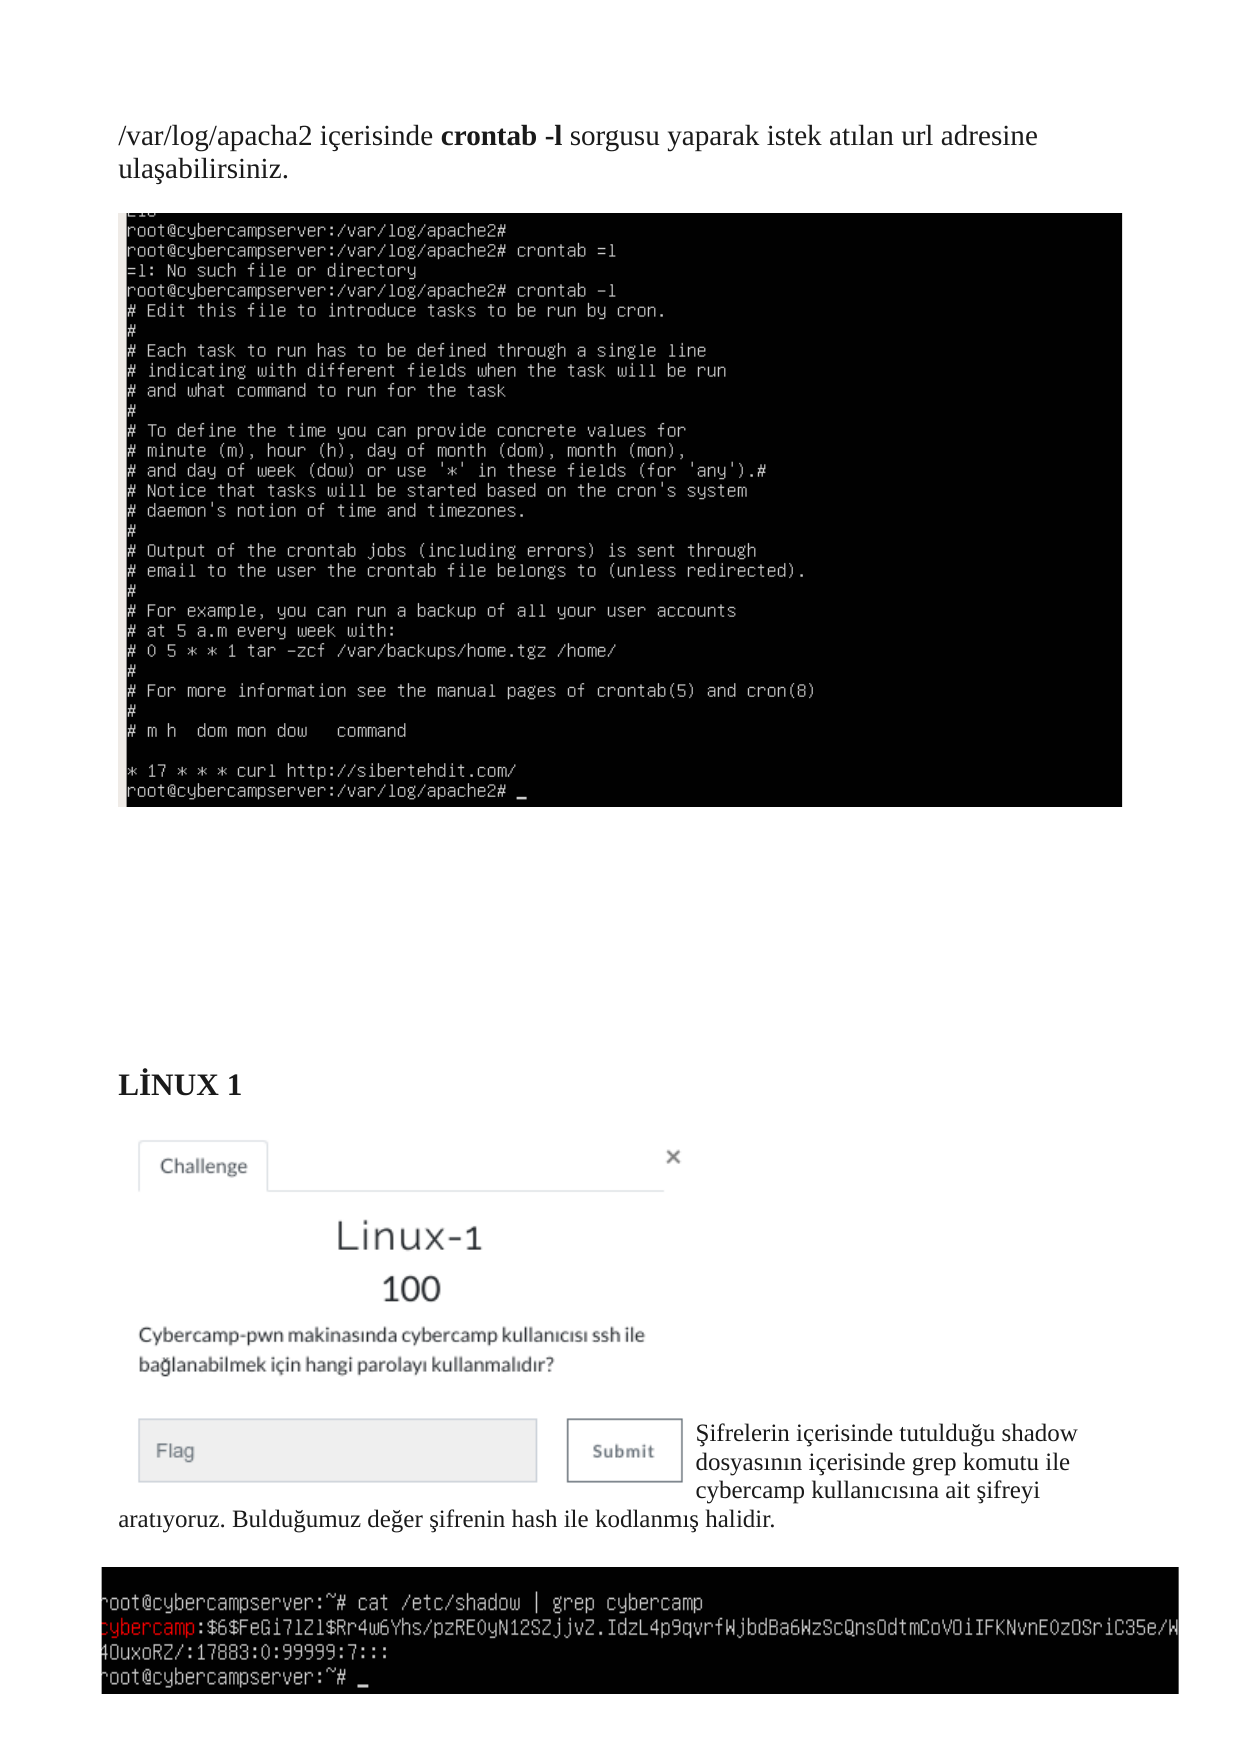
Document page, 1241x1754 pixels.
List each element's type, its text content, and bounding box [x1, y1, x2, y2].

text LİNUX 1 [118, 1066, 1122, 1102]
picture [101, 1567, 1179, 1694]
picture [118, 1127, 696, 1500]
text Şifrelerin içerisinde tutulduğu shadow dosyasının içerisinde grep komutu ile cybercamp kullanıcısına ait şifreyi aratıyoruz. Bulduğumuz değer şifrenin hash ile kodlanmış halidir. [118, 1418, 1122, 1533]
text /var/log/apacha2 içerisinde crontab -l sorgusu yaparak istek atılan url adresine ulaşabilirsiniz. [118, 118, 1122, 185]
picture [118, 213, 1123, 807]
